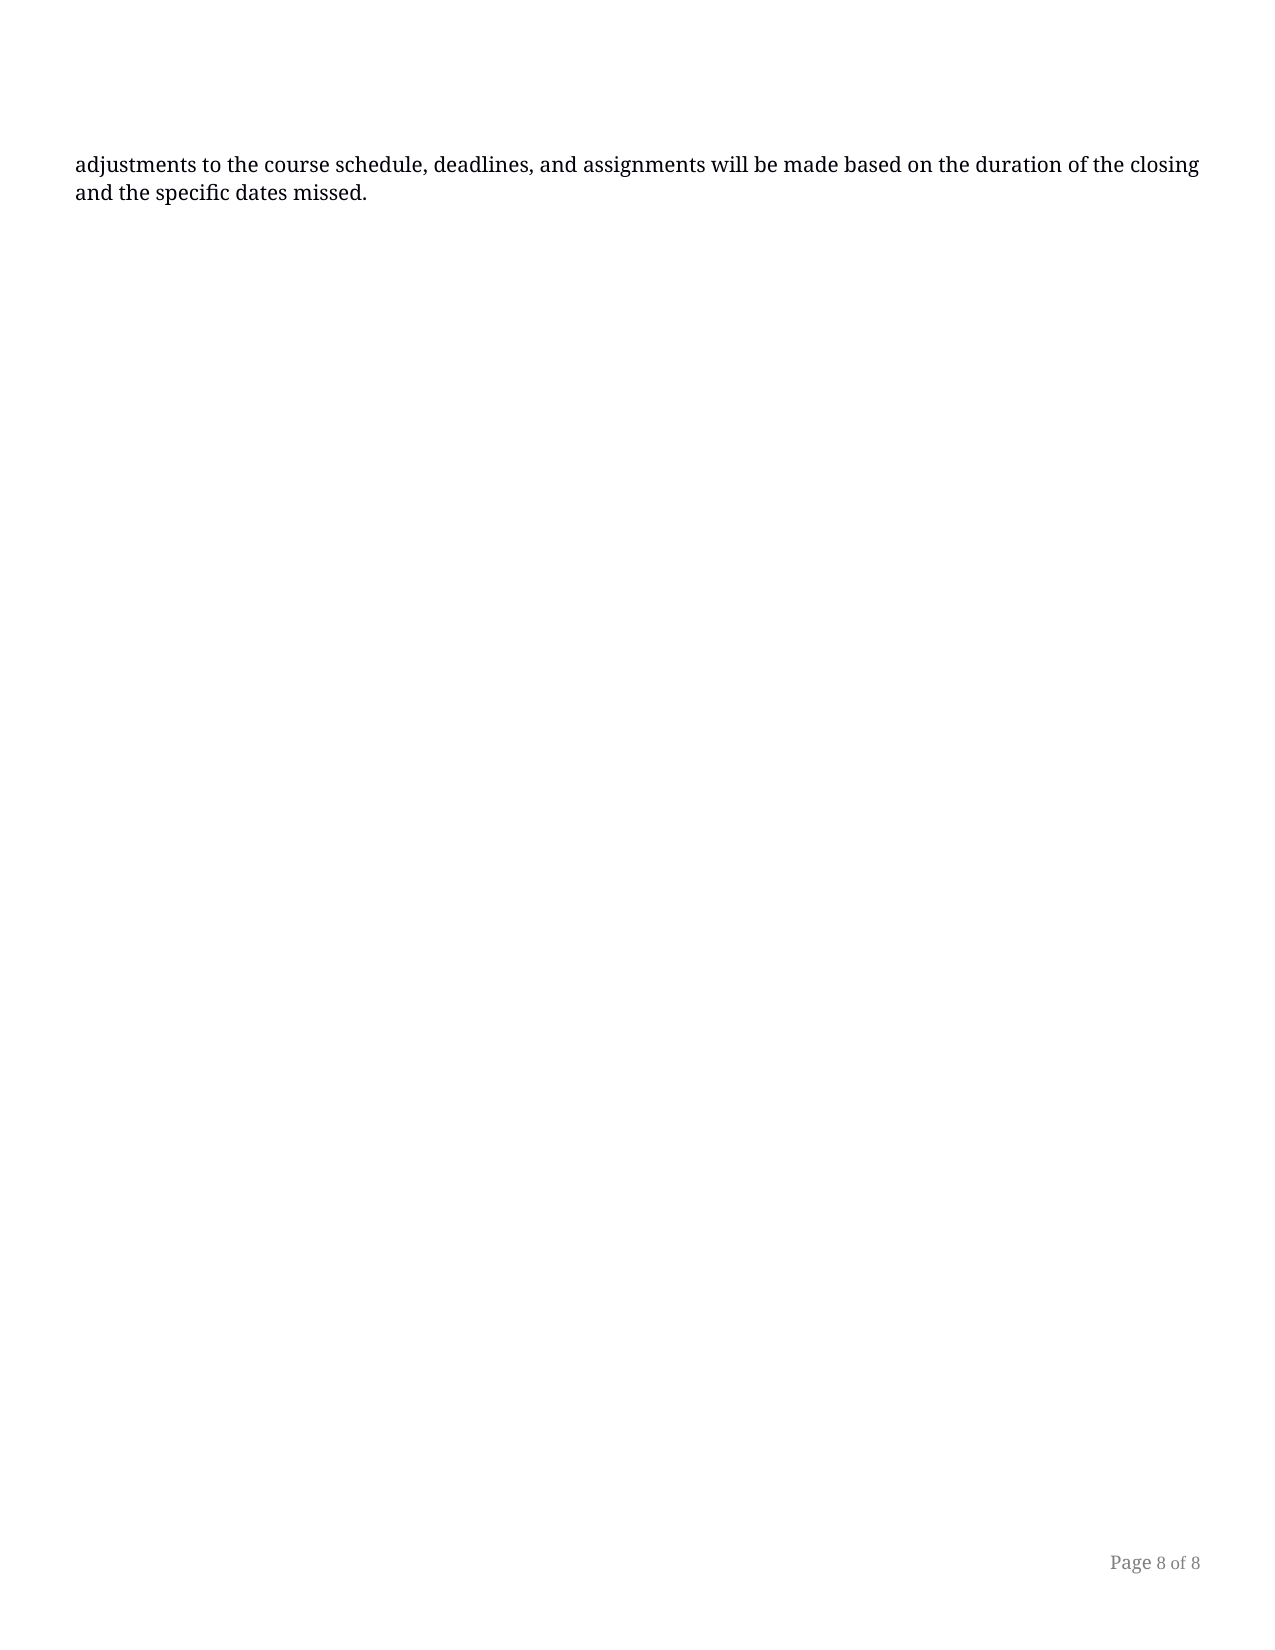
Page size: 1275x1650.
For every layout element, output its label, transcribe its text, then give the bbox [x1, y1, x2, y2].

text adjustments to the course schedule, deadlines, and assignments will be made based on the duration of the closing and the specific dates missed. [75, 150, 1200, 207]
